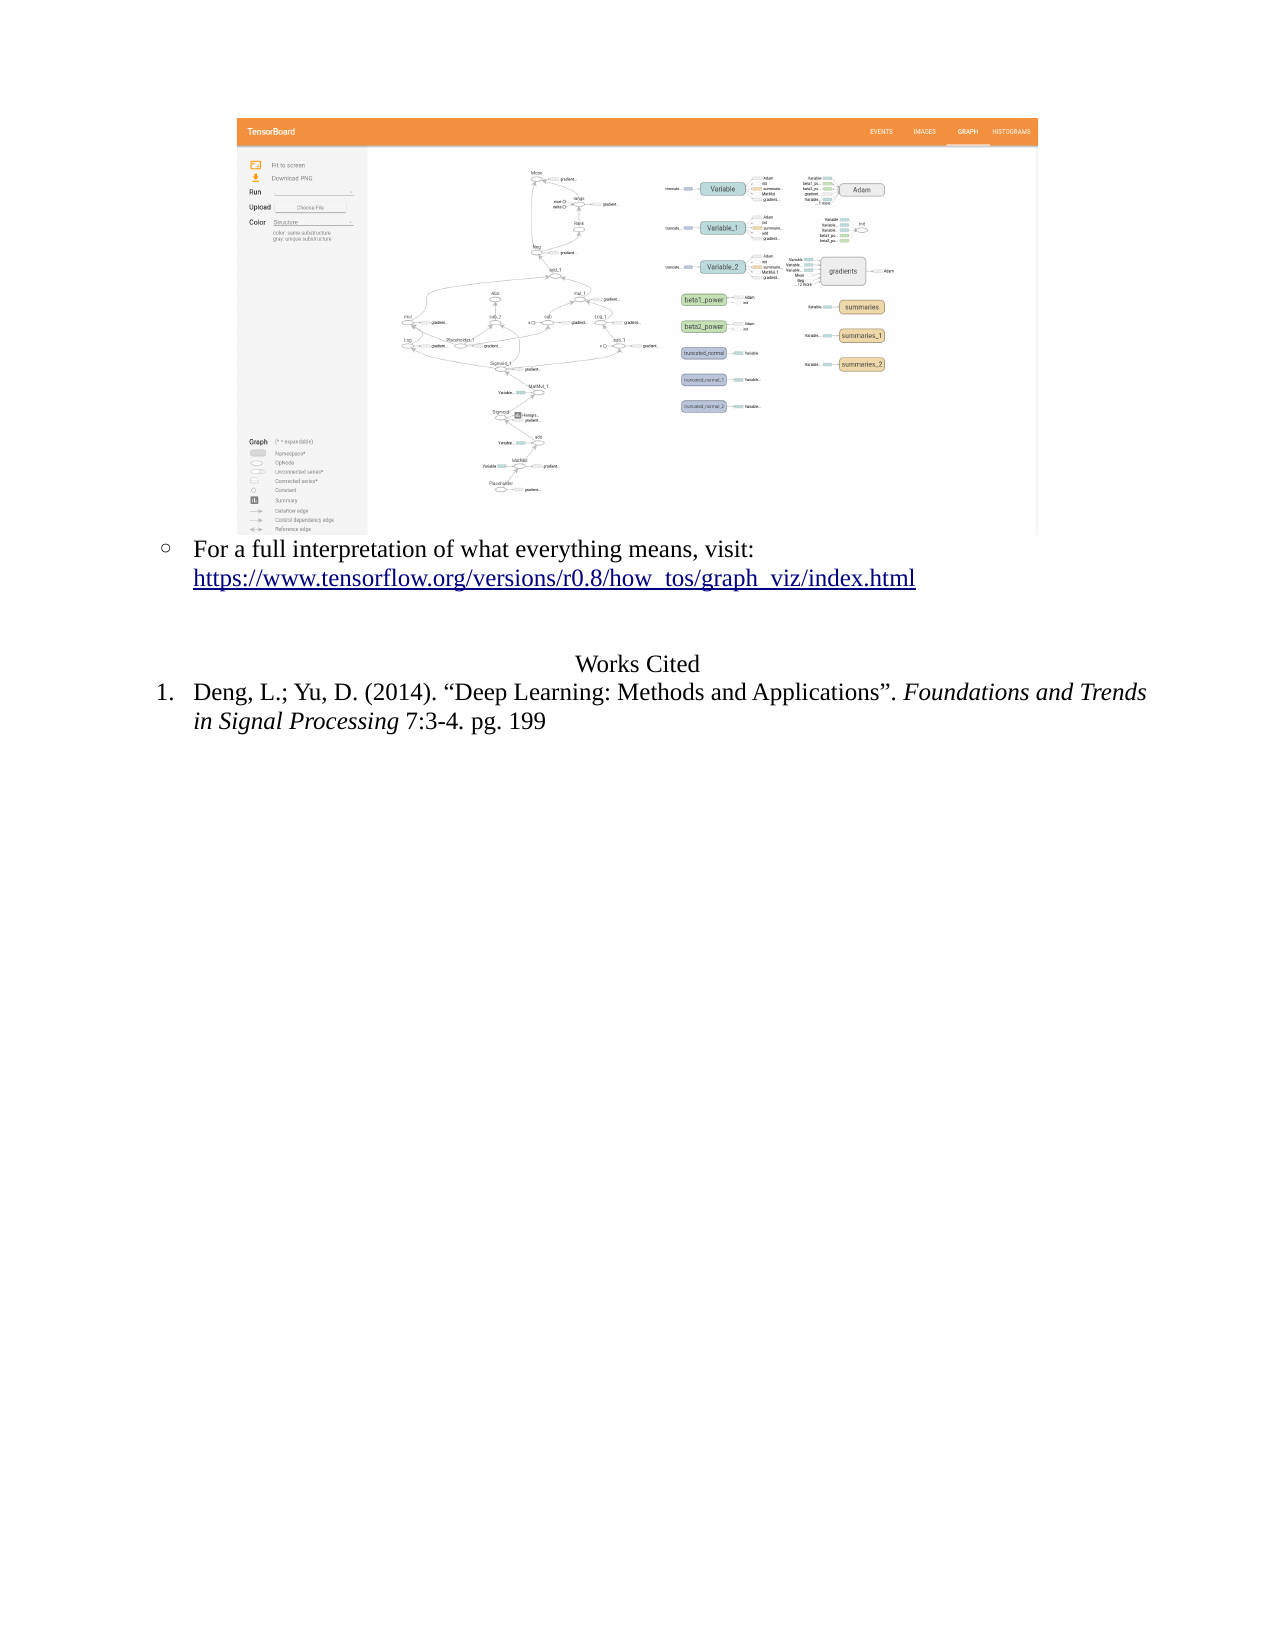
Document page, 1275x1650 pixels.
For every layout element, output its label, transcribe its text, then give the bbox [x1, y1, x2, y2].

list Deng, L.; Yu, D. (2014). “Deep Learning: Methods and Applications”. Foundations and Trends in Signal Processing 7:3-4. pg. 199 [156, 677, 1157, 735]
picture [236, 118, 1039, 535]
text Works Cited [118, 649, 1157, 677]
list For a full interpretation of what everything means, visit: https://www.tensorflow.org/versions/r0.8/how_tos/graph_viz/index.html [156, 118, 1157, 592]
